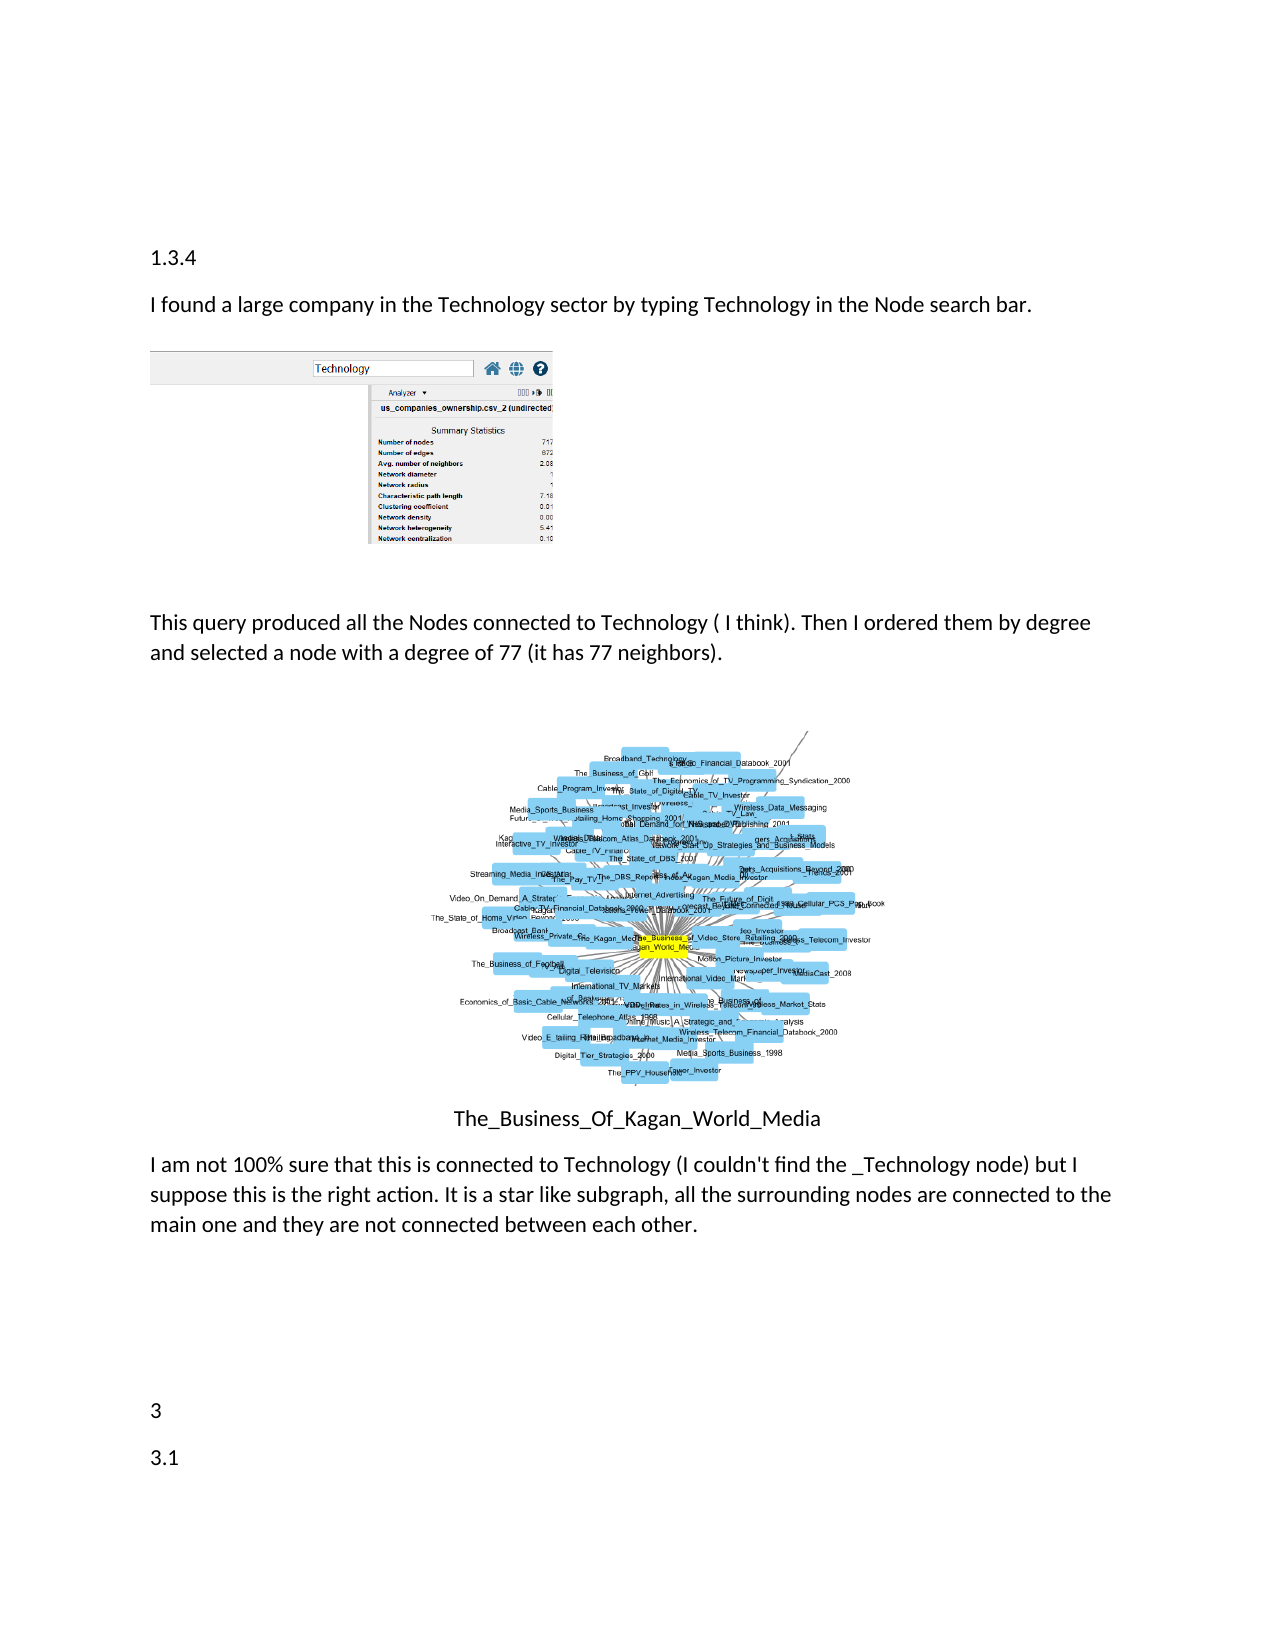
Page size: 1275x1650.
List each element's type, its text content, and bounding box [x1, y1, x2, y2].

text The_Business_Of_Kagan_World_Media [150, 1104, 1125, 1132]
text 3.1 [150, 1443, 1125, 1471]
text This query produced all the Nodes connected to Technology ( I think). Then I ordered them by degree and selected a node with a degree of 77 (it has 77 neighbors). [150, 608, 1125, 666]
text I found a large company in the Technology sector by typing Technology in the Node search bar. [150, 290, 1125, 318]
text 3 [150, 1396, 1125, 1424]
text I am not 100% sure that this is connected to Technology (I couldn't find the _Technology node) but I suppose this is the right action. It is a star like subgraph, all the surrounding nodes are connected to the main one and they are not connected between each other. [150, 1150, 1125, 1238]
text 1.3.4 [150, 243, 1125, 271]
